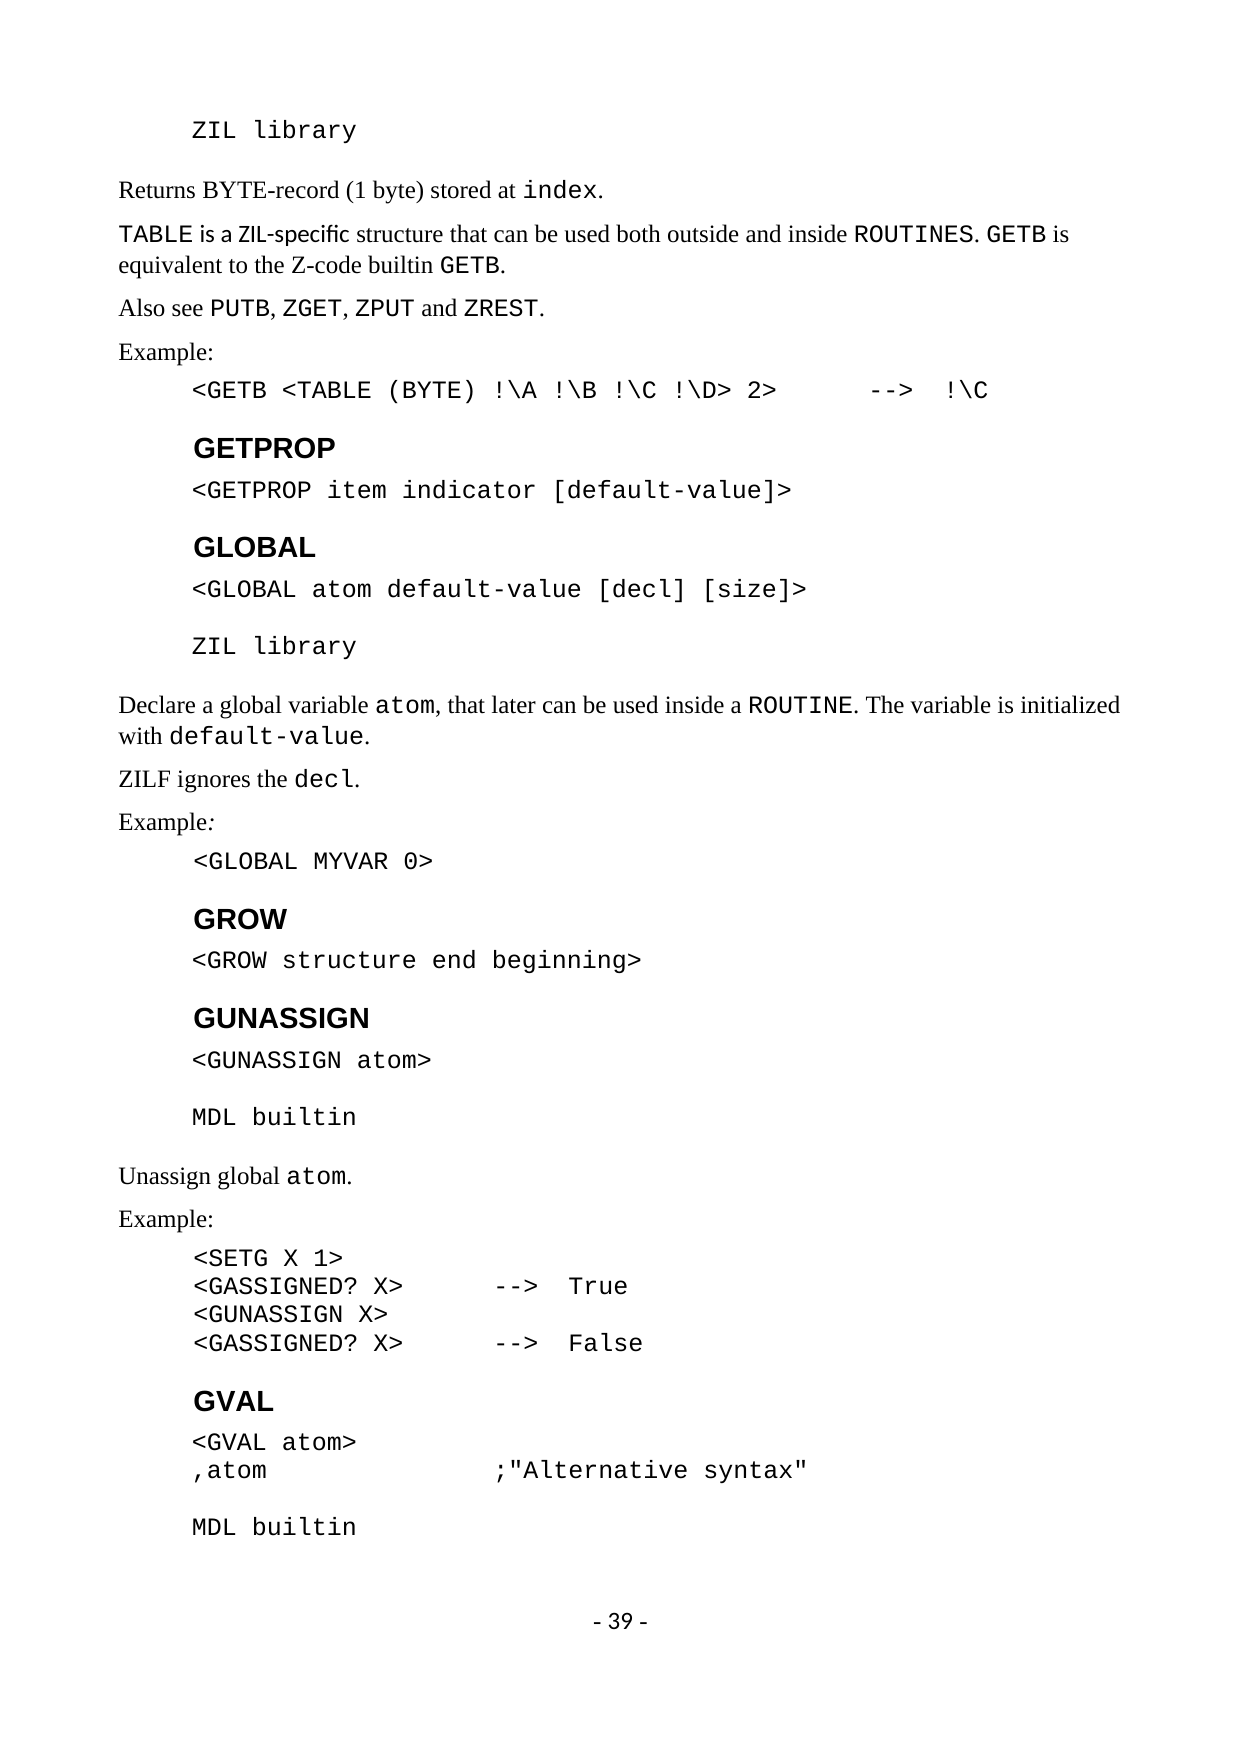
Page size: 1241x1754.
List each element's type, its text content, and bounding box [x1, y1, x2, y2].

text Example: [118, 807, 1122, 836]
text ZILF ignores the decl. [118, 764, 1122, 795]
subtitle GVAL [118, 1384, 1122, 1417]
text <GUNASSIGN atom> [192, 1047, 1122, 1076]
text Returns BYTE-record (1 byte) stored at index. [118, 175, 1122, 206]
text Example: [118, 1204, 1122, 1233]
text Unassign global atom. [118, 1161, 1122, 1192]
text Declare a global variable atom, that later can be used inside a ROUTINE. The variable is initialized with default-value. [118, 690, 1122, 752]
subtitle GETPROP [118, 431, 1122, 465]
text <GROW structure end beginning> [192, 948, 1122, 976]
text <GLOBAL MYVAR 0> [118, 849, 1122, 877]
text <GETPROP item indicator [default-value]> [192, 477, 1122, 506]
text <GETB <TABLE (BYTE) !\A !\B !\C !\D> 2> --> !\C [192, 378, 1122, 406]
text ZIL library [192, 633, 1122, 662]
text ZIL library [192, 118, 1122, 146]
text TABLE is a ZIL-specific structure that can be used both outside and inside ROUTINES. GETB is equivalent to the Z-code builtin GETB. [118, 218, 1122, 281]
subtitle GLOBAL [118, 531, 1122, 564]
subtitle GUNASSIGN [118, 1001, 1122, 1035]
subtitle GROW [118, 902, 1122, 936]
text Also see PUTB, ZGET, ZPUT and ZREST. [118, 293, 1122, 324]
text <GVAL atom> ,atom ;"Alternative syntax" [192, 1430, 1122, 1486]
text <GLOBAL atom default-value [decl] [size]> [192, 577, 1122, 605]
text Example: [118, 337, 1122, 365]
text MDL builtin [192, 1104, 1122, 1132]
text <SETG X 1> <GASSIGNED? X> --> True <GUNASSIGN X> <GASSIGNED? X> --> False [118, 1245, 1122, 1359]
text MDL builtin [192, 1515, 1122, 1543]
